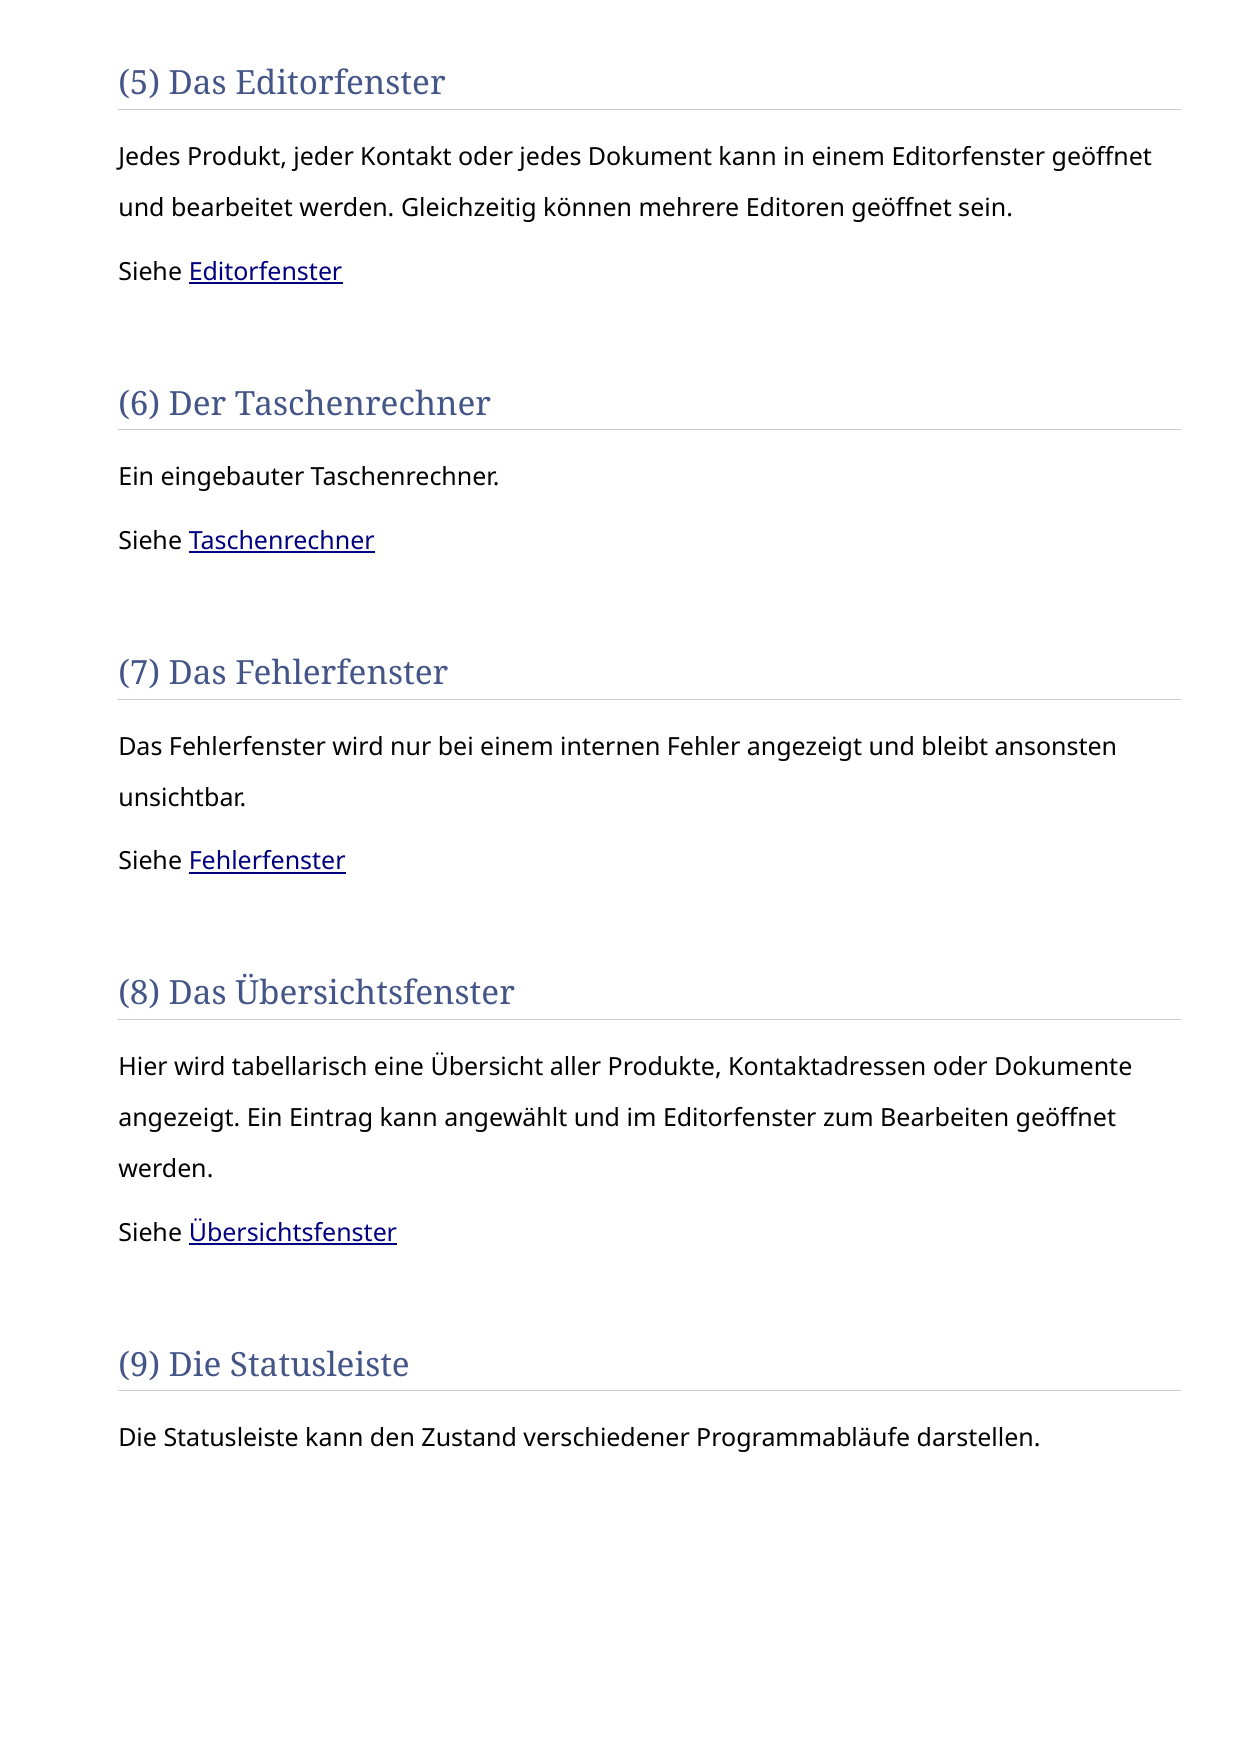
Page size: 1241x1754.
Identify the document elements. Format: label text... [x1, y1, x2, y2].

text Jedes Produkt, jeder Kontakt oder jedes Dokument kann in einem Editorfenster geöffnet und bearbeitet werden. Gleichzeitig können mehrere Editoren geöffnet sein. [118, 139, 1181, 224]
text Ein eingebauter Taschenrechner. [118, 459, 1181, 493]
subtitle (7) Das Fehlerfenster [118, 649, 1181, 699]
subtitle (6) Der Taschenrechner [118, 379, 1181, 429]
subtitle (9) Die Statusleiste [118, 1340, 1181, 1390]
text Siehe Taschenrechner [118, 523, 1181, 557]
subtitle (8) Das Übersichtsfenster [118, 969, 1181, 1019]
text Das Fehlerfenster wird nur bei einem internen Fehler angezeigt und bleibt ansonsten unsichtbar. [118, 728, 1181, 813]
text Siehe Fehlerfenster [118, 843, 1181, 877]
subtitle (5) Das Editorfenster [118, 59, 1181, 109]
text Die Statusleiste kann den Zustand verschiedener Programmabläufe darstellen. [118, 1420, 1181, 1454]
text Siehe Editorfenster [118, 253, 1181, 287]
text Siehe Übersichtsfenster [118, 1214, 1181, 1248]
text Hier wird tabellarisch eine Übersicht aller Produkte, Kontaktadressen oder Dokumente angezeigt. Ein Eintrag kann angewählt und im Editorfenster zum Bearbeiten geöffnet werden. [118, 1049, 1181, 1185]
